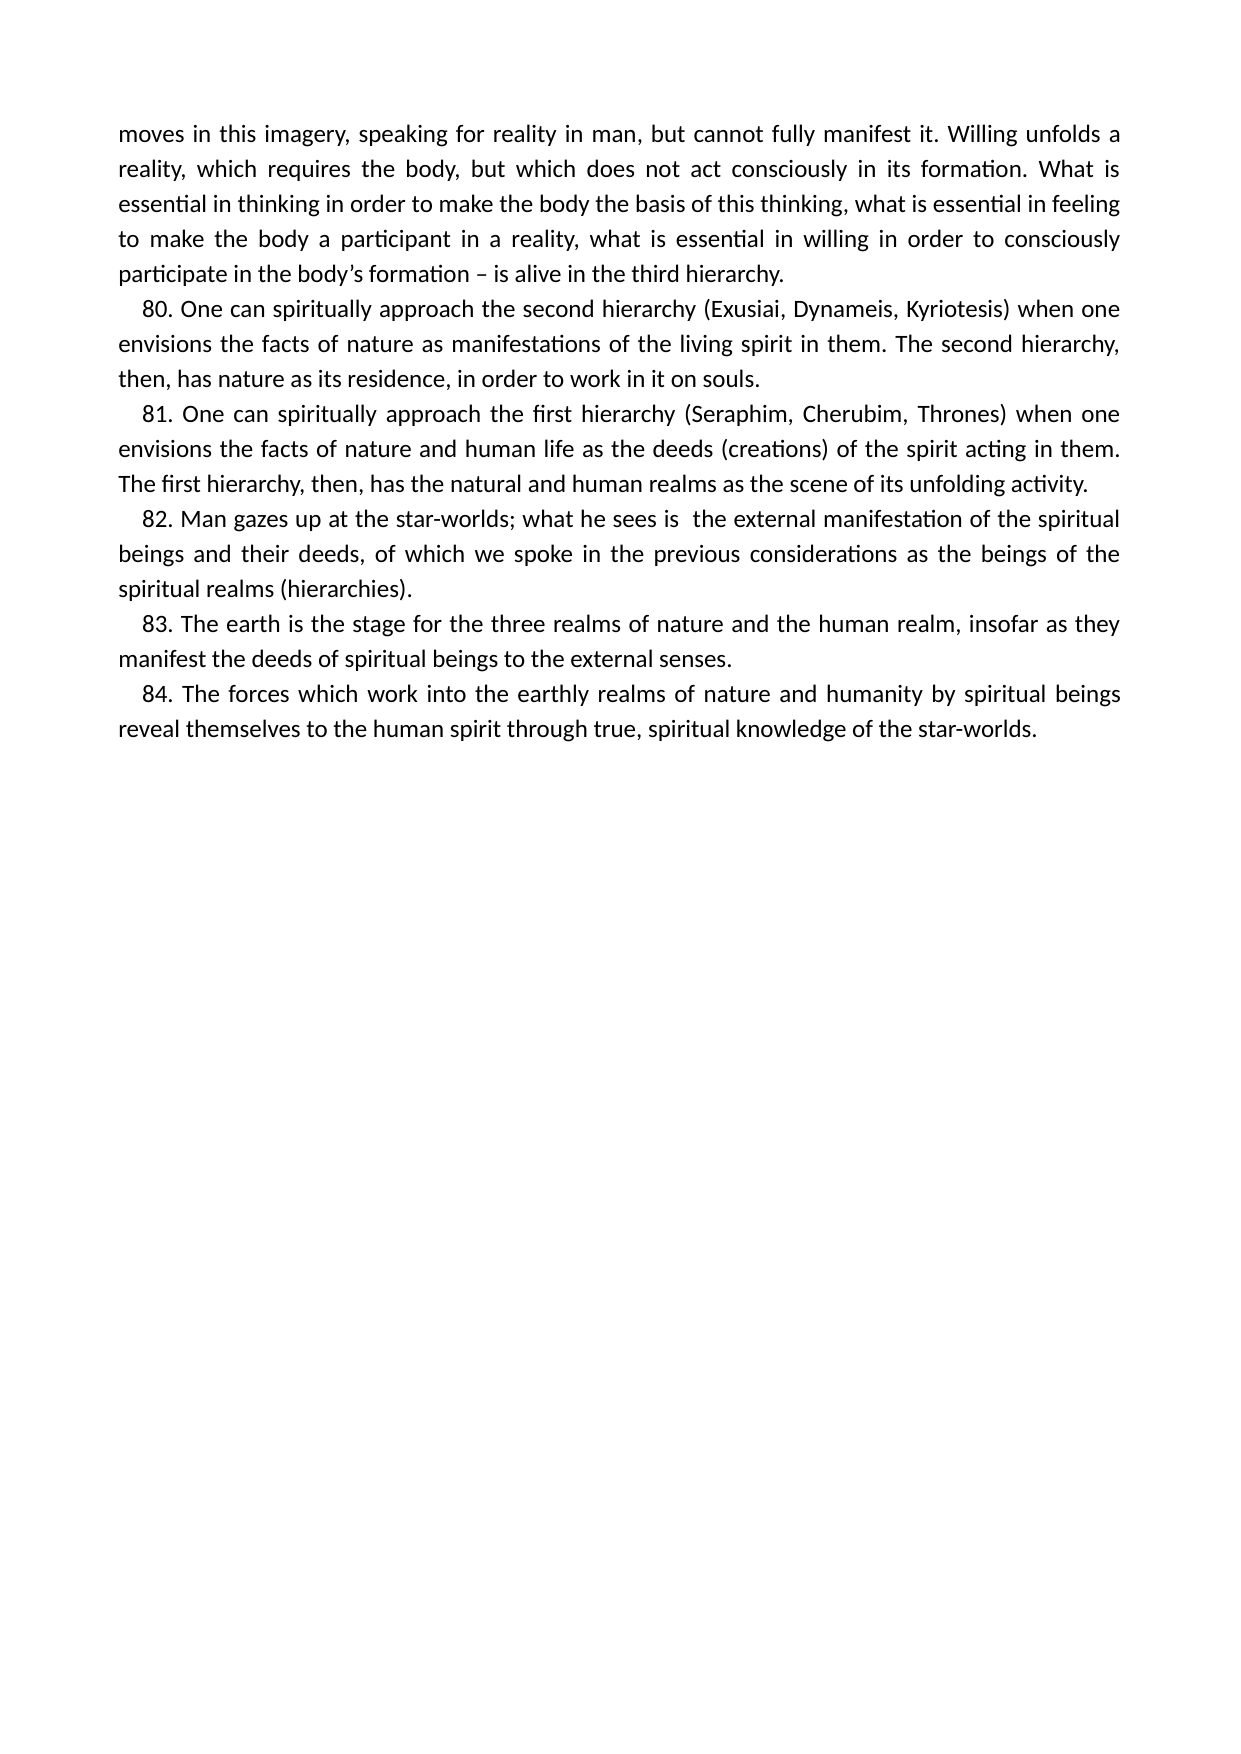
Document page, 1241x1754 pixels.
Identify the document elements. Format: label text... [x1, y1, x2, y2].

text 82. Man gazes up at the star-worlds; what he sees is the external manifestation of the spiritual beings and their deeds, of which we spoke in the previous considerations as the beings of the spiritual realms (hierarchies). [118, 503, 1122, 604]
text 84. The forces which work into the earthly realms of nature and humanity by spiritual beings reveal themselves to the human spirit through true, spiritual knowledge of the star-worlds. [118, 678, 1122, 744]
text 81. One can spiritually approach the first hierarchy (Seraphim, Cherubim, Thrones) when one envisions the facts of nature and human life as the deeds (creations) of the spirit acting in them. The first hierarchy, then, has the natural and human realms as the scene of its unfolding activity. [118, 398, 1122, 499]
text 80. One can spiritually approach the second hierarchy (Exusiai, Dynameis, Kyriotesis) when one envisions the facts of nature as manifestations of the living spirit in them. The second hierarchy, then, has nature as its residence, in order to work in it on souls. [118, 293, 1122, 394]
text 83. The earth is the stage for the three realms of nature and the human realm, insofar as they manifest the deeds of spiritual beings to the external senses. [118, 608, 1122, 674]
text moves in this imagery, speaking for reality in man, but cannot fully manifest it. Willing unfolds a reality, which requires the body, but which does not act consciously in its formation. What is essential in thinking in order to make the body the basis of this thinking, what is essential in feeling to make the body a participant in a reality, what is essential in willing in order to consciously participate in the body’s formation – is alive in the third hierarchy. [118, 118, 1122, 289]
